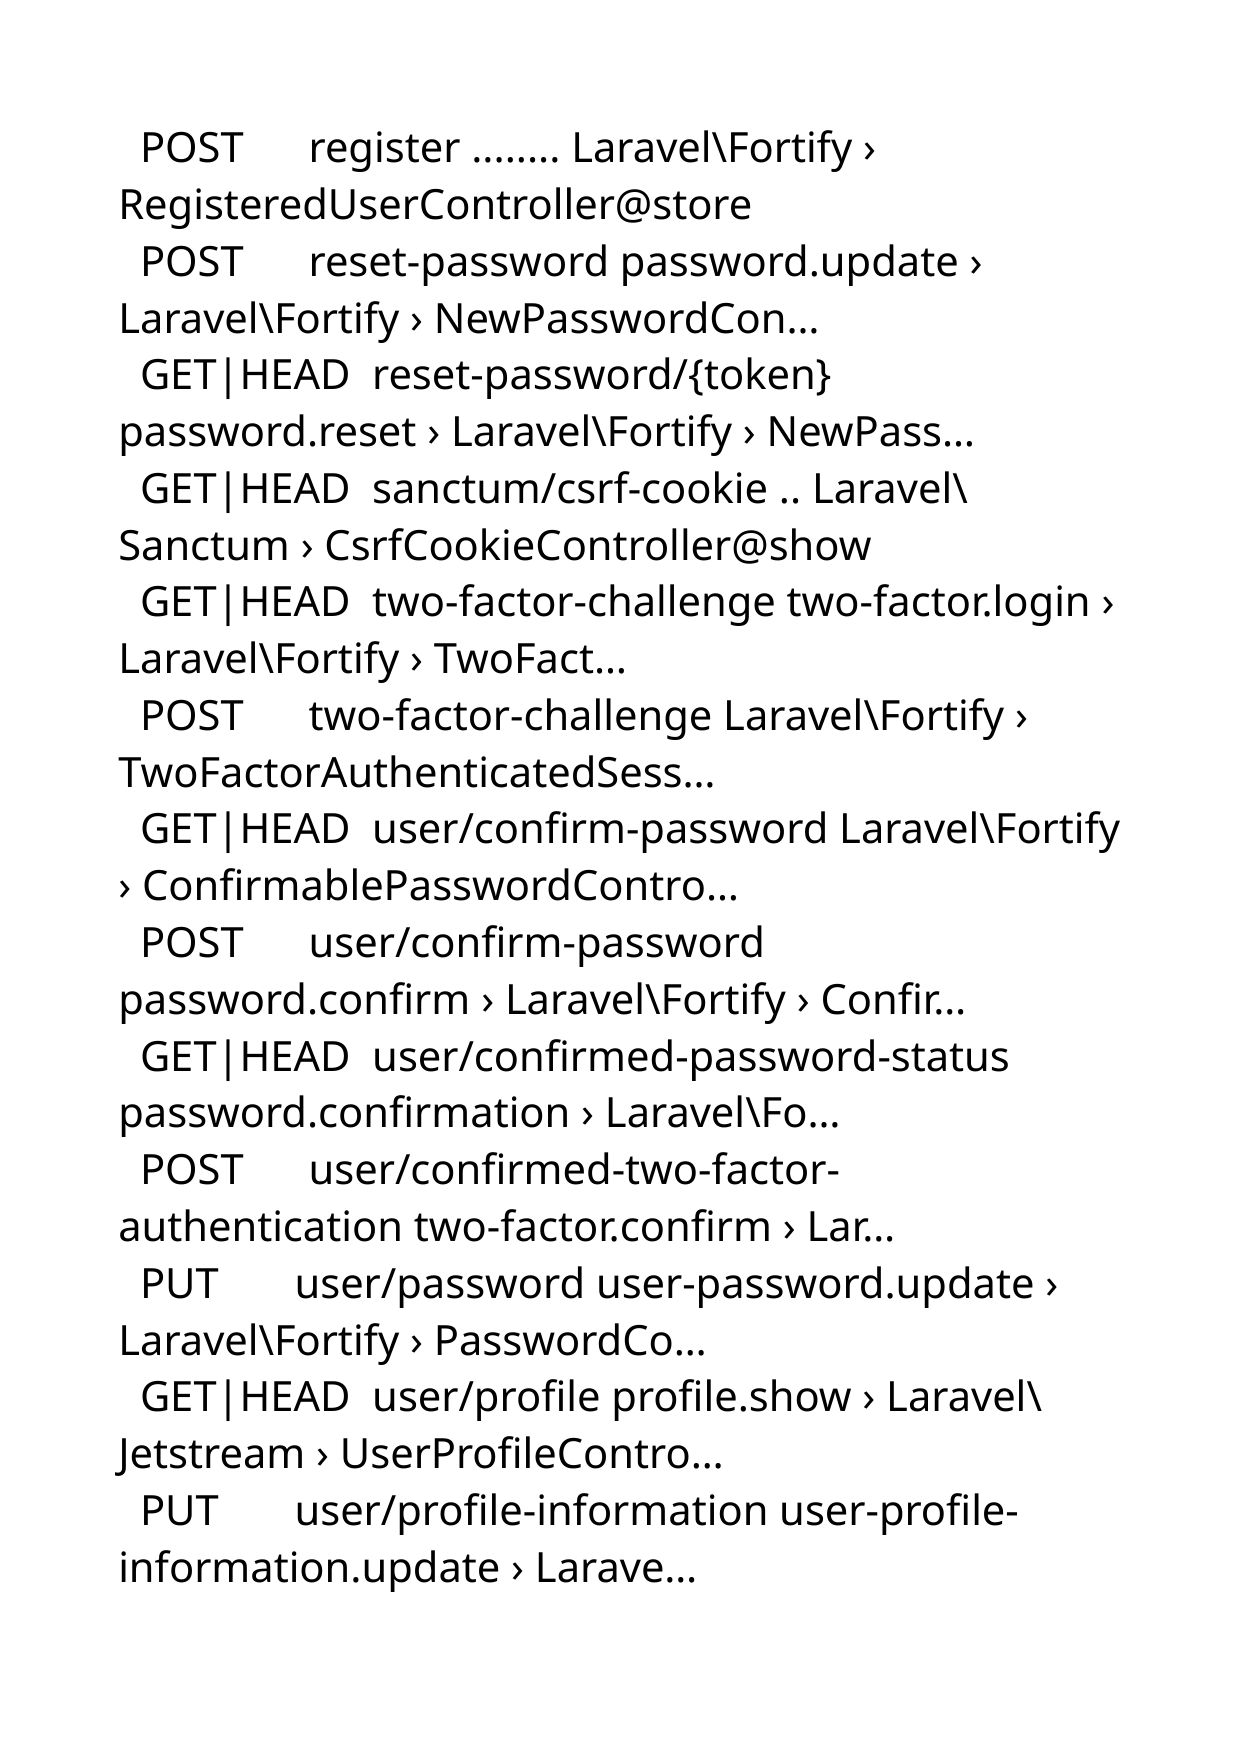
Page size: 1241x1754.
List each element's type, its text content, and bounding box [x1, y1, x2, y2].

text PUT user/password user-password.update › Laravel\Fortify › PasswordCo… [118, 1253, 1122, 1367]
text POST user/confirmed-two-factor-authentication two-factor.confirm › Lar… [118, 1140, 1122, 1253]
text POST user/confirm-password password.confirm › Laravel\Fortify › Confir… [118, 913, 1122, 1026]
text POST reset-password password.update › Laravel\Fortify › NewPasswordCon… [118, 232, 1122, 345]
text GET|HEAD reset-password/{token} password.reset › Laravel\Fortify › NewPass… [118, 345, 1122, 459]
text PUT user/profile-information user-profile-information.update › Larave… [118, 1481, 1122, 1594]
text POST two-factor-challenge Laravel\Fortify › TwoFactorAuthenticatedSess… [118, 686, 1122, 799]
text GET|HEAD user/confirmed-password-status password.confirmation › Laravel\Fo… [118, 1026, 1122, 1140]
text GET|HEAD sanctum/csrf-cookie .. Laravel\Sanctum › CsrfCookieController@show [118, 459, 1122, 572]
text GET|HEAD user/confirm-password Laravel\Fortify › ConfirmablePasswordContro… [118, 799, 1122, 913]
text GET|HEAD user/profile profile.show › Laravel\Jetstream › UserProfileContro… [118, 1367, 1122, 1481]
text POST register ........ Laravel\Fortify › RegisteredUserController@store [118, 118, 1122, 232]
text GET|HEAD two-factor-challenge two-factor.login › Laravel\Fortify › TwoFact… [118, 572, 1122, 686]
